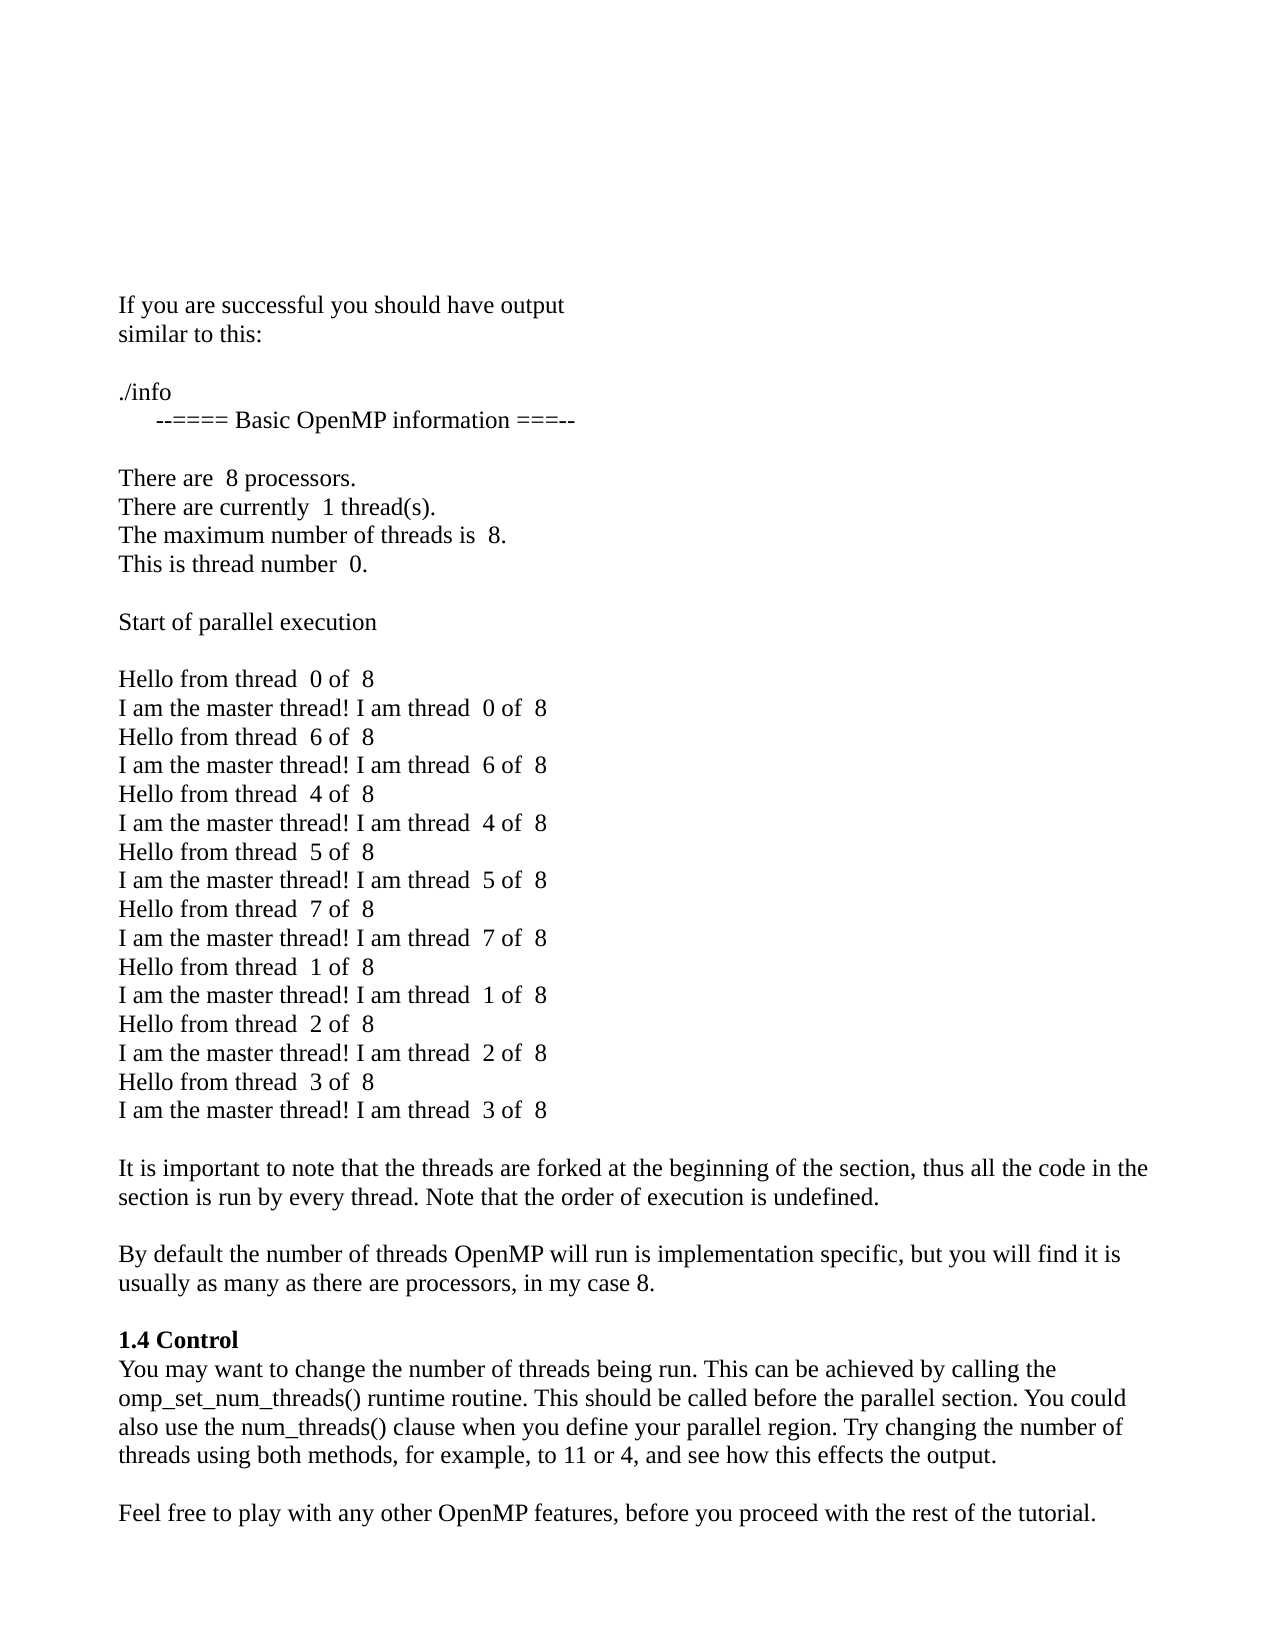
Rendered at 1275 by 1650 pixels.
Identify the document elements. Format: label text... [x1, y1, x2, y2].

text I am the master thread! I am thread 2 of 8 [118, 1038, 1157, 1067]
text Hello from thread 3 of 8 [118, 1067, 1157, 1096]
text --==== Basic OpenMP information ===-- [118, 406, 1157, 434]
text Hello from thread 0 of 8 [118, 664, 1157, 693]
text If you are successful you should have output [118, 291, 1157, 319]
text Start of parallel execution [118, 607, 1157, 636]
text Hello from thread 5 of 8 [118, 837, 1157, 866]
text I am the master thread! I am thread 3 of 8 [118, 1096, 1157, 1124]
text It is important to note that the threads are forked at the beginning of the section, thus all the code in the section is run by every thread. Note that the order of execution is undefined. [118, 1153, 1157, 1211]
text 1.4 Control [118, 1326, 1157, 1354]
text Hello from thread 4 of 8 [118, 779, 1157, 808]
text The maximum number of threads is 8. [118, 521, 1157, 549]
text similar to this: [118, 319, 1157, 348]
text Hello from thread 7 of 8 [118, 894, 1157, 923]
text There are 8 processors. [118, 463, 1157, 492]
text ./info [118, 377, 1157, 406]
text I am the master thread! I am thread 0 of 8 [118, 693, 1157, 722]
text By default the number of threads OpenMP will run is implementation specific, but you will find it is usually as many as there are processors, in my case 8. [118, 1239, 1157, 1297]
text Hello from thread 6 of 8 [118, 722, 1157, 751]
text Hello from thread 1 of 8 [118, 952, 1157, 981]
text I am the master thread! I am thread 7 of 8 [118, 923, 1157, 952]
text You may want to change the number of threads being run. This can be achieved by calling the omp_set_num_threads() runtime routine. This should be called before the parallel section. You could also use the num_threads() clause when you define your parallel region. Try changing the number of threads using both methods, for example, to 11 or 4, and see how this effects the output. [118, 1354, 1157, 1469]
text I am the master thread! I am thread 6 of 8 [118, 751, 1157, 779]
text There are currently 1 thread(s). [118, 492, 1157, 521]
text I am the master thread! I am thread 1 of 8 [118, 981, 1157, 1009]
text Hello from thread 2 of 8 [118, 1009, 1157, 1038]
text I am the master thread! I am thread 4 of 8 [118, 808, 1157, 837]
text Feel free to play with any other OpenMP features, before you proceed with the rest of the tutorial. [118, 1498, 1157, 1527]
text I am the master thread! I am thread 5 of 8 [118, 866, 1157, 894]
text This is thread number 0. [118, 549, 1157, 578]
